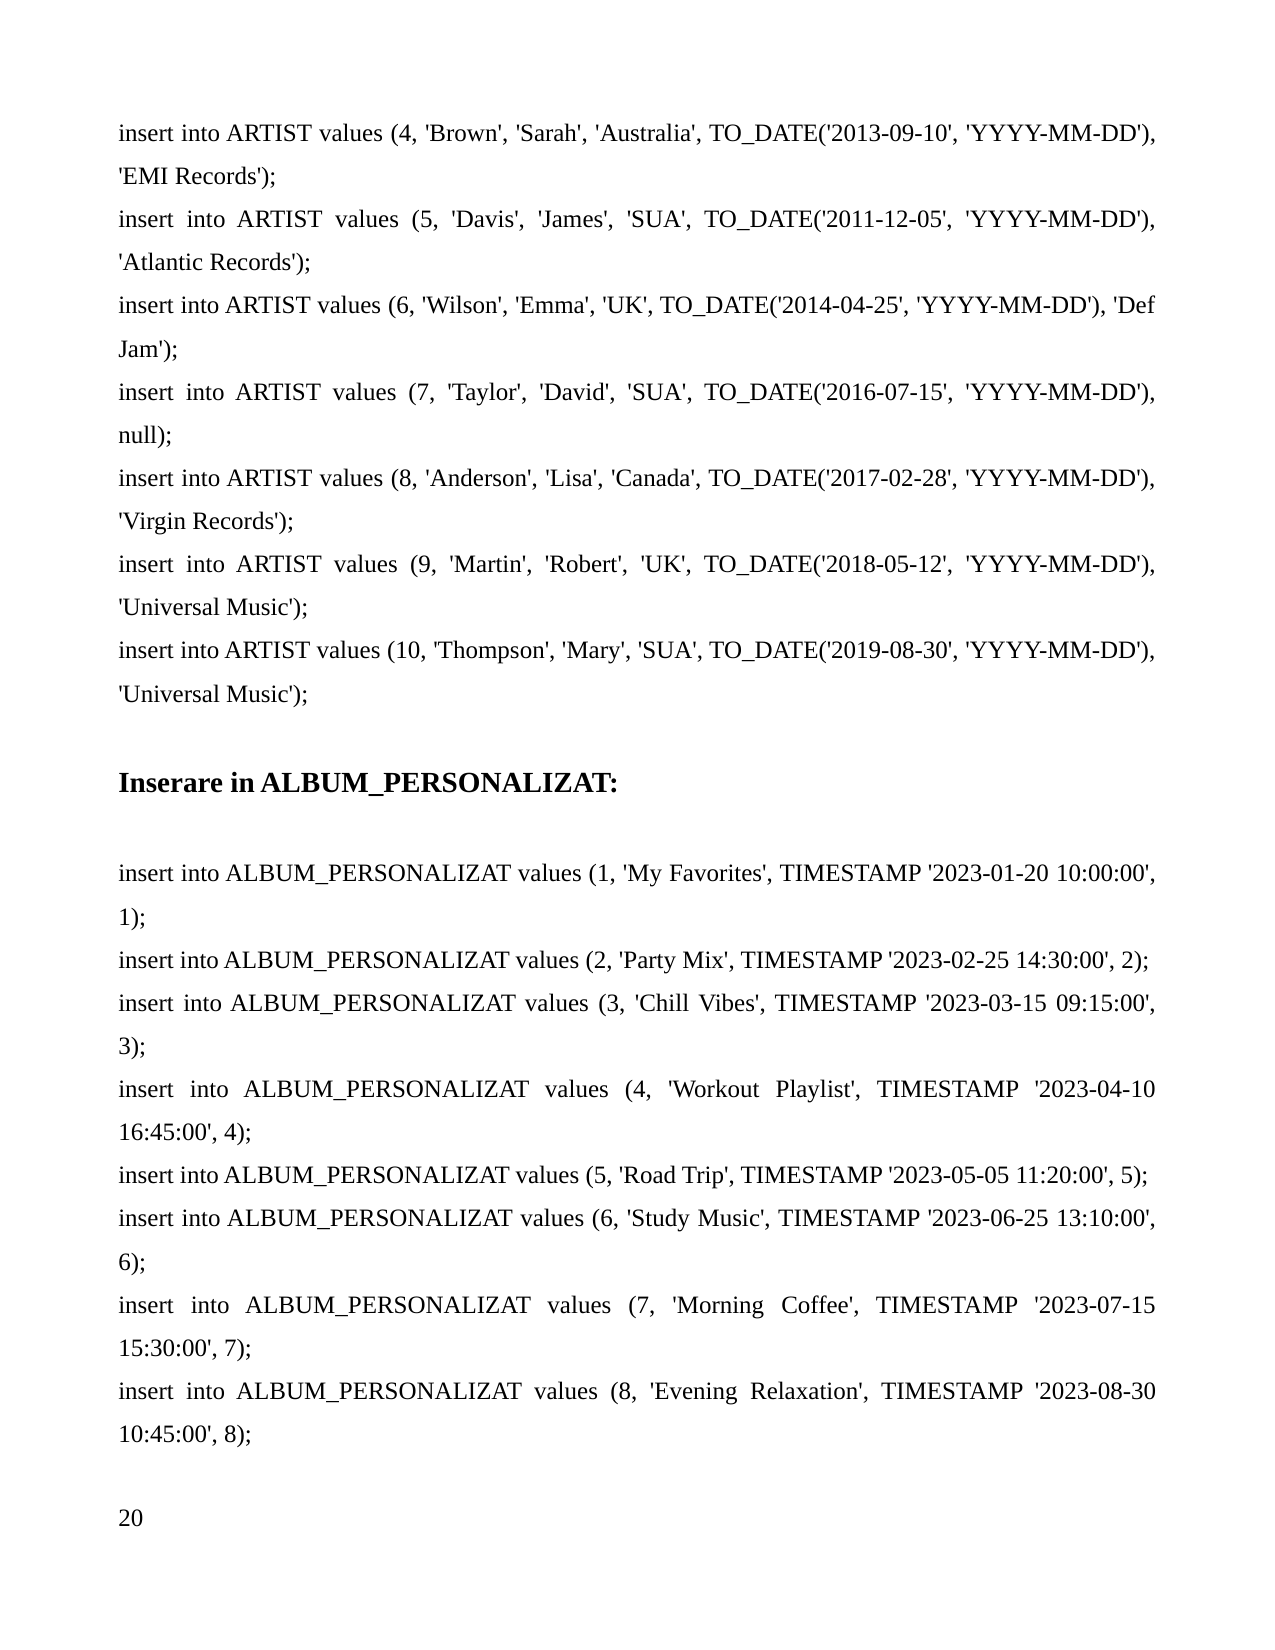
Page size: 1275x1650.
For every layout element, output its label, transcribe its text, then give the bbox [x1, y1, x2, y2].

text insert into ARTIST values (10, 'Thompson', 'Mary', 'SUA', TO_DATE('2019-08-30', 'YYYY-MM-DD'), 'Universal Music'); [118, 636, 1157, 707]
text insert into ARTIST values (8, 'Anderson', 'Lisa', 'Canada', TO_DATE('2017-02-28', 'YYYY-MM-DD'), 'Virgin Records'); [118, 463, 1157, 535]
text insert into ALBUM_PERSONALIZAT values (7, 'Morning Coffee', TIMESTAMP '2023-07-15 15:30:00', 7); [118, 1290, 1157, 1362]
text insert into ARTIST values (7, 'Taylor', 'David', 'SUA', TO_DATE('2016-07-15', 'YYYY-MM-DD'), null); [118, 377, 1157, 449]
text insert into ALBUM_PERSONALIZAT values (1, 'My Favorites', TIMESTAMP '2023-01-20 10:00:00', 1); [118, 858, 1157, 930]
text insert into ARTIST values (9, 'Martin', 'Robert', 'UK', TO_DATE('2018-05-12', 'YYYY-MM-DD'), 'Universal Music'); [118, 549, 1157, 621]
text insert into ALBUM_PERSONALIZAT values (4, 'Workout Playlist', TIMESTAMP '2023-04-10 16:45:00', 4); [118, 1074, 1157, 1146]
text insert into ALBUM_PERSONALIZAT values (3, 'Chill Vibes', TIMESTAMP '2023-03-15 09:15:00', 3); [118, 988, 1157, 1060]
text insert into ARTIST values (6, 'Wilson', 'Emma', 'UK', TO_DATE('2014-04-25', 'YYYY-MM-DD'), 'Def Jam'); [118, 291, 1157, 362]
text insert into ALBUM_PERSONALIZAT values (5, 'Road Trip', TIMESTAMP '2023-05-05 11:20:00', 5); [118, 1160, 1157, 1189]
text insert into ALBUM_PERSONALIZAT values (8, 'Evening Relaxation', TIMESTAMP '2023-08-30 10:45:00', 8); [118, 1376, 1157, 1448]
text insert into ALBUM_PERSONALIZAT values (6, 'Study Music', TIMESTAMP '2023-06-25 13:10:00', 6); [118, 1203, 1157, 1275]
text insert into ARTIST values (5, 'Davis', 'James', 'SUA', TO_DATE('2011-12-05', 'YYYY-MM-DD'), 'Atlantic Records'); [118, 204, 1157, 276]
text insert into ARTIST values (4, 'Brown', 'Sarah', 'Australia', TO_DATE('2013-09-10', 'YYYY-MM-DD'), 'EMI Records'); [118, 118, 1157, 190]
text insert into ALBUM_PERSONALIZAT values (2, 'Party Mix', TIMESTAMP '2023-02-25 14:30:00', 2); [118, 945, 1157, 973]
text Inserare in ALBUM_PERSONALIZAT: [118, 765, 1157, 798]
